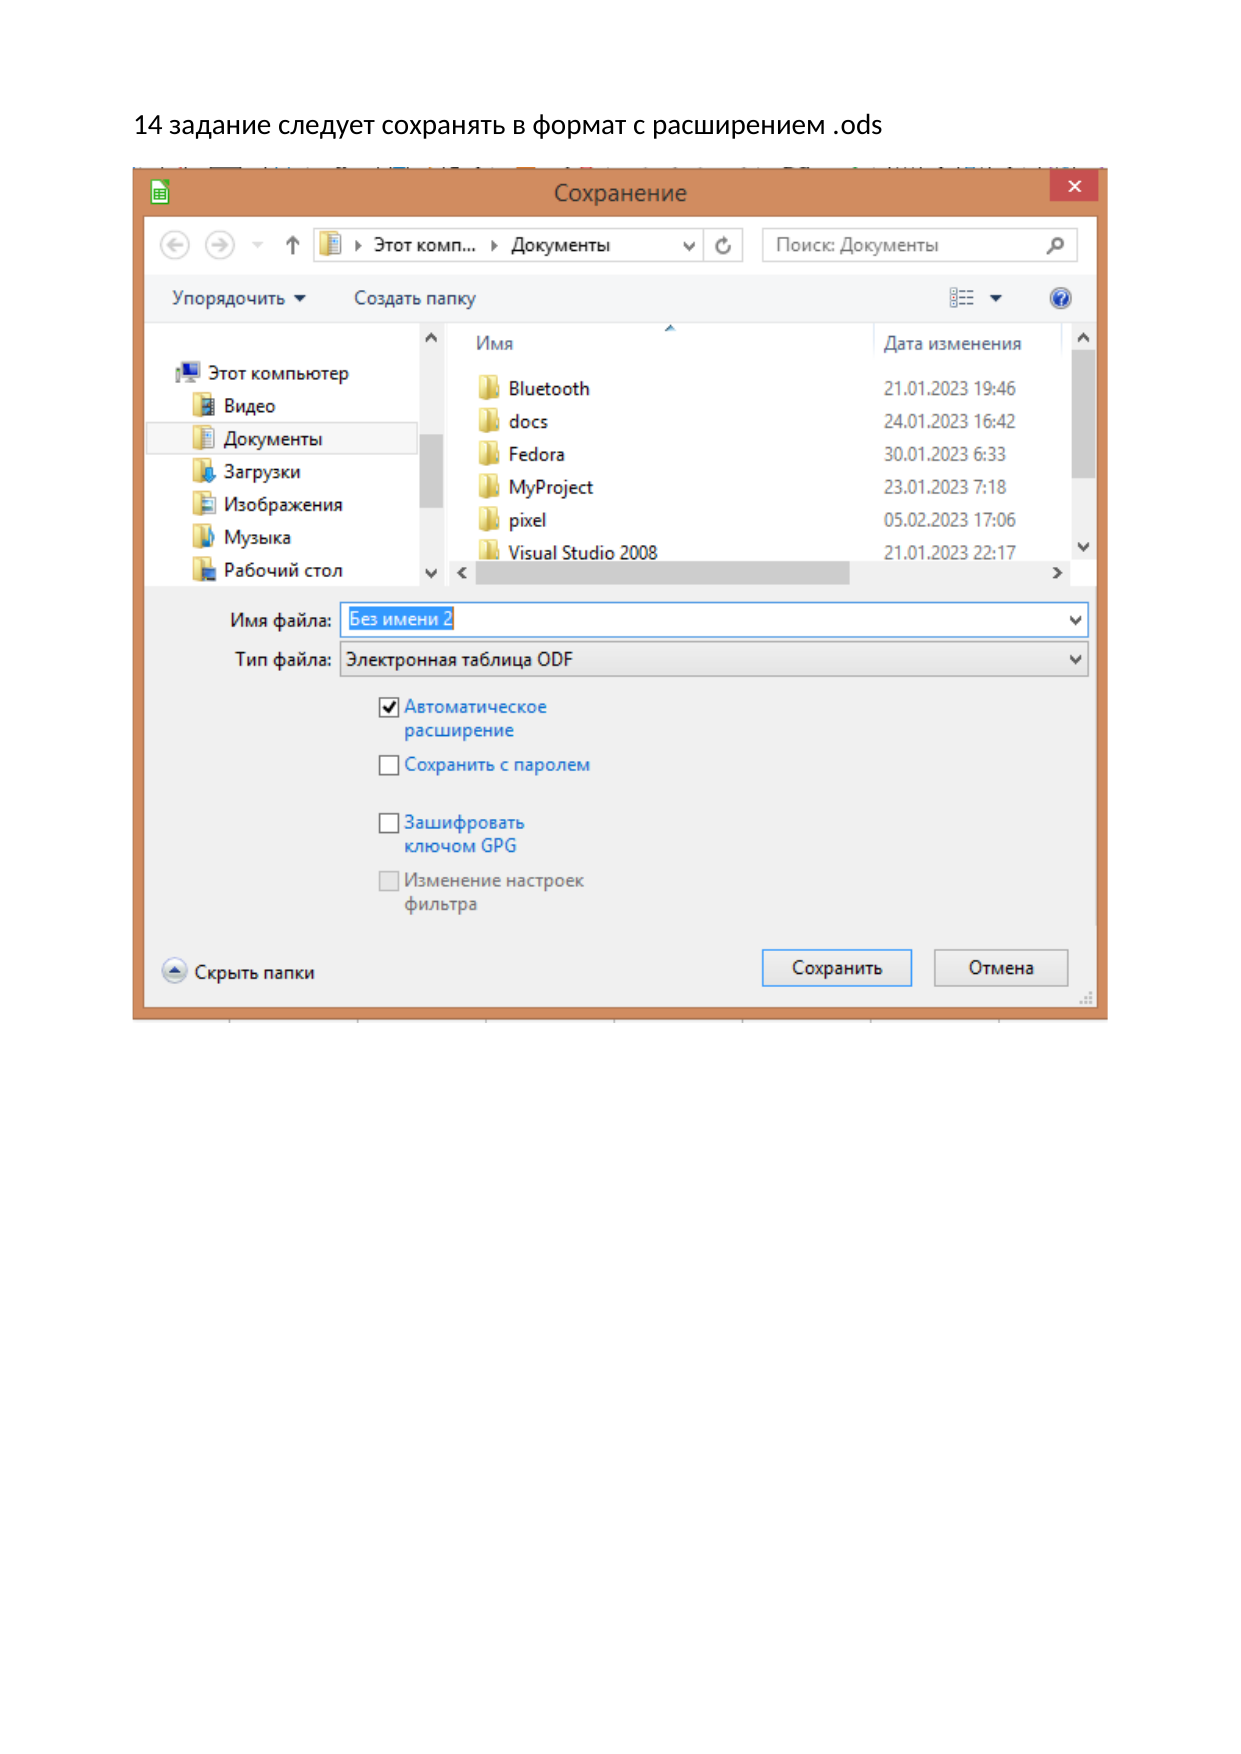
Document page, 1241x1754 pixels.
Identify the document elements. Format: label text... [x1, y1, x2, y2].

picture [132, 167, 1108, 1023]
text 14 задание следует сохранять в формат с расширением .ods [59, 106, 1181, 142]
